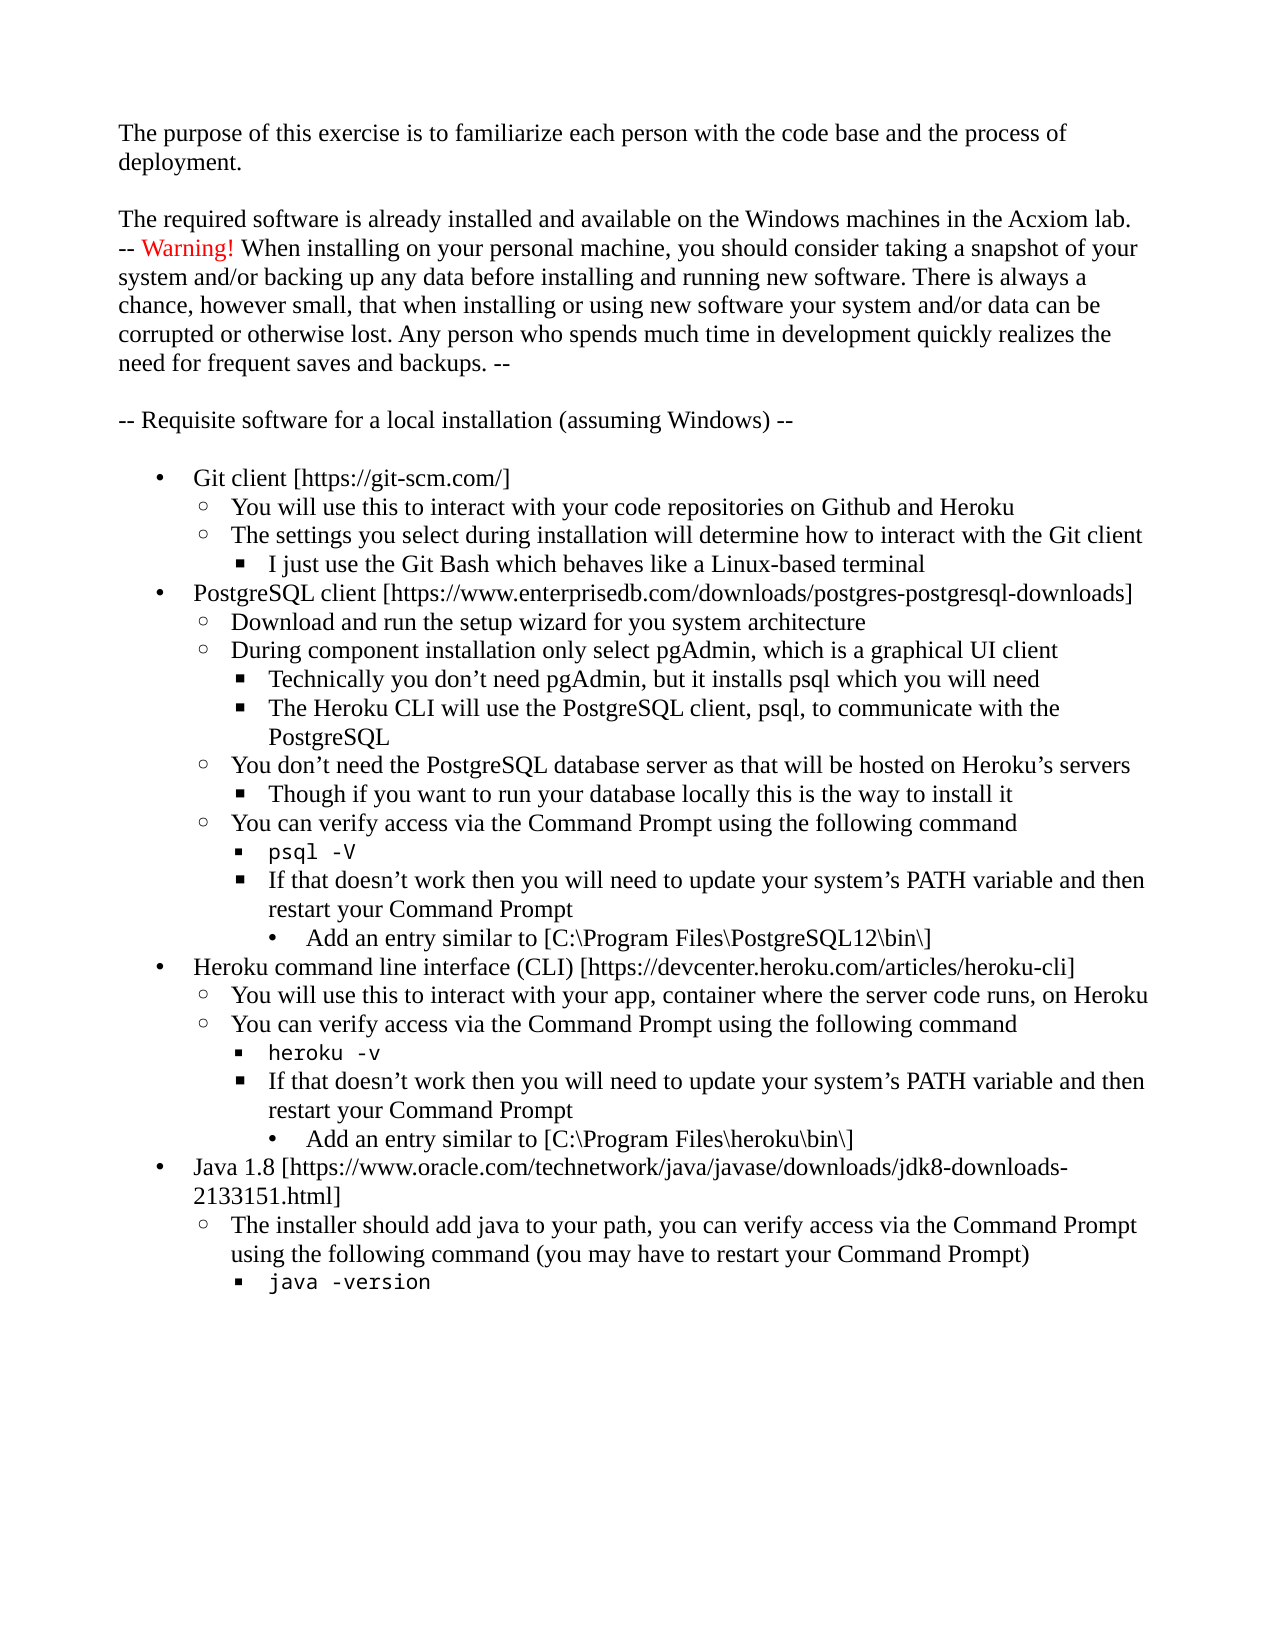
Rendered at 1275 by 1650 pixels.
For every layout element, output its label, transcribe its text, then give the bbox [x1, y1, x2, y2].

list Add an entry similar to [C:\Program Files\PostgreSQL12\bin\] [268, 923, 1157, 952]
list You can verify access via the Command Prompt using the following command [193, 1009, 1157, 1038]
text The purpose of this exercise is to familiarize each person with the code base and the process of deployment. [118, 118, 1157, 176]
list heroku -v [231, 1038, 1157, 1066]
text The required software is already installed and available on the Windows machines in the Acxiom lab. [118, 204, 1157, 233]
list Add an entry similar to [C:\Program Files\heroku\bin\] [268, 1124, 1157, 1152]
list The Heroku CLI will use the PostgreSQL client, psql, to communicate with the PostgreSQL [231, 693, 1157, 751]
list PostgreSQL client [https://www.enterprisedb.com/downloads/postgres-postgresql-downloads] [156, 578, 1157, 607]
list Git client [https://git-scm.com/] [156, 463, 1157, 492]
list If that doesn’t work then you will need to update your system’s PATH variable and then restart your Command Prompt [231, 865, 1157, 923]
list If that doesn’t work then you will need to update your system’s PATH variable and then restart your Command Prompt [231, 1066, 1157, 1124]
list You don’t need the PostgreSQL database server as that will be hosted on Heroku’s servers [193, 751, 1157, 779]
list During component installation only select pgAdmin, which is a graphical UI client [193, 636, 1157, 664]
list Technically you don’t need pgAdmin, but it installs psql which you will need [231, 664, 1157, 693]
list java -version [231, 1267, 1157, 1296]
list Java 1.8 [https://www.oracle.com/technetwork/java/javase/downloads/jdk8-downloads-2133151.html] [156, 1152, 1157, 1210]
list The settings you select during installation will determine how to interact with the Git client [193, 521, 1157, 549]
text -- Warning! When installing on your personal machine, you should consider taking a snapshot of your system and/or backing up any data before installing and running new software. There is always a chance, however small, that when installing or using new software your system and/or data can be corrupted or otherwise lost. Any person who spends much time in development quickly realizes the need for frequent saves and backups. -- [118, 233, 1157, 377]
list psql -V [231, 837, 1157, 865]
list Though if you want to run your database locally this is the way to install it [231, 779, 1157, 808]
list The installer should add java to your path, you can verify access via the Command Prompt using the following command (you may have to restart your Command Prompt) [193, 1210, 1157, 1267]
list You will use this to interact with your app, container where the server code runs, on Heroku [193, 980, 1157, 1009]
list You can verify access via the Command Prompt using the following command [193, 808, 1157, 837]
text -- Requisite software for a local installation (assuming Windows) -- [118, 406, 1157, 434]
list Heroku command line interface (CLI) [https://devcenter.heroku.com/articles/heroku-cli] [156, 952, 1157, 980]
list I just use the Git Bash which behaves like a Linux-based terminal [231, 549, 1157, 578]
list You will use this to interact with your code repositories on Github and Heroku [193, 492, 1157, 521]
list Download and run the setup wizard for you system architecture [193, 607, 1157, 636]
